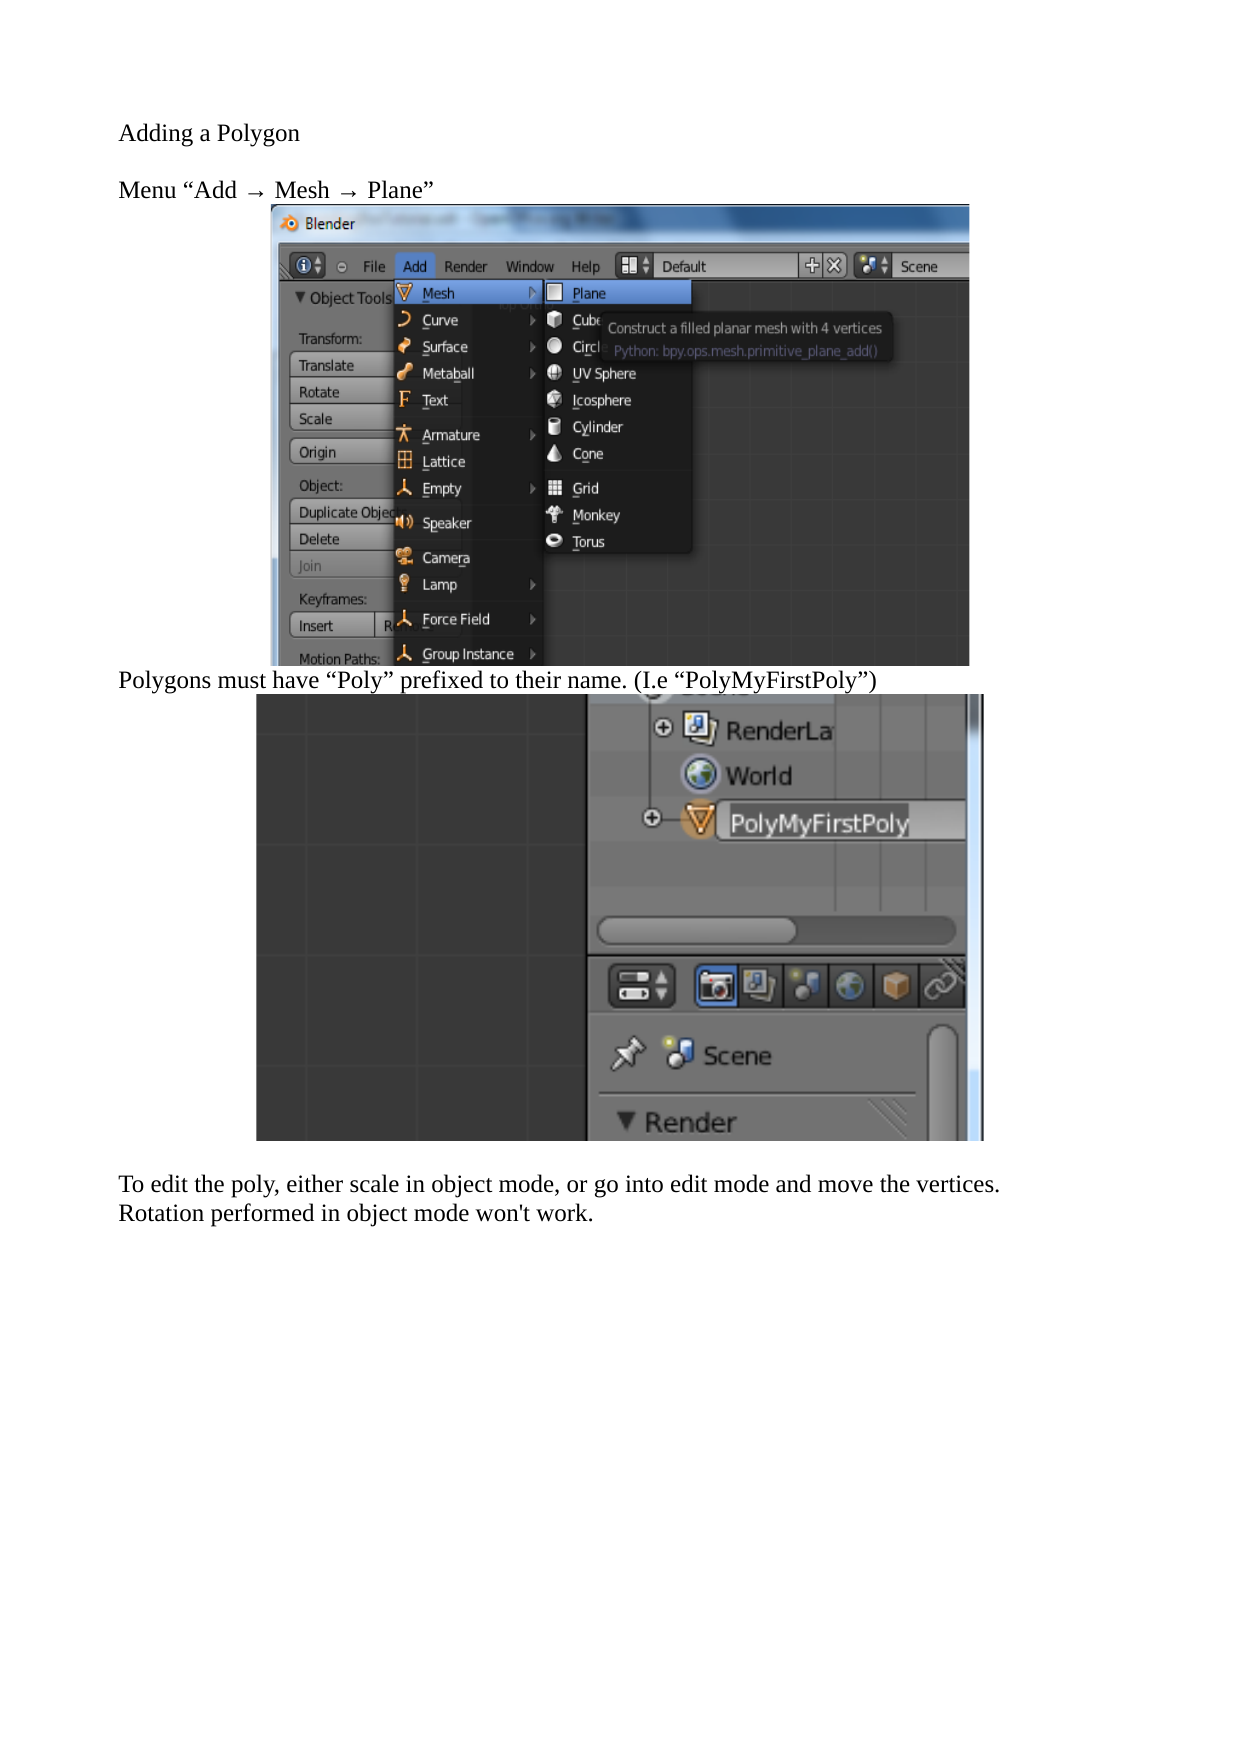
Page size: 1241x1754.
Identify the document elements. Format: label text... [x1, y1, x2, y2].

text To edit the poly, either scale in object mode, or go into edit mode and move the vertices. [118, 1169, 1122, 1198]
text Polygons must have “Poly” prefixed to their name. (I.e “PolyMyFirstPoly”) [118, 204, 1122, 694]
text Adding a Polygon [118, 118, 1122, 147]
text Rotation performed in object mode won't work. [118, 1198, 1122, 1227]
text Menu “Add → Mesh → Plane” [118, 176, 1122, 204]
